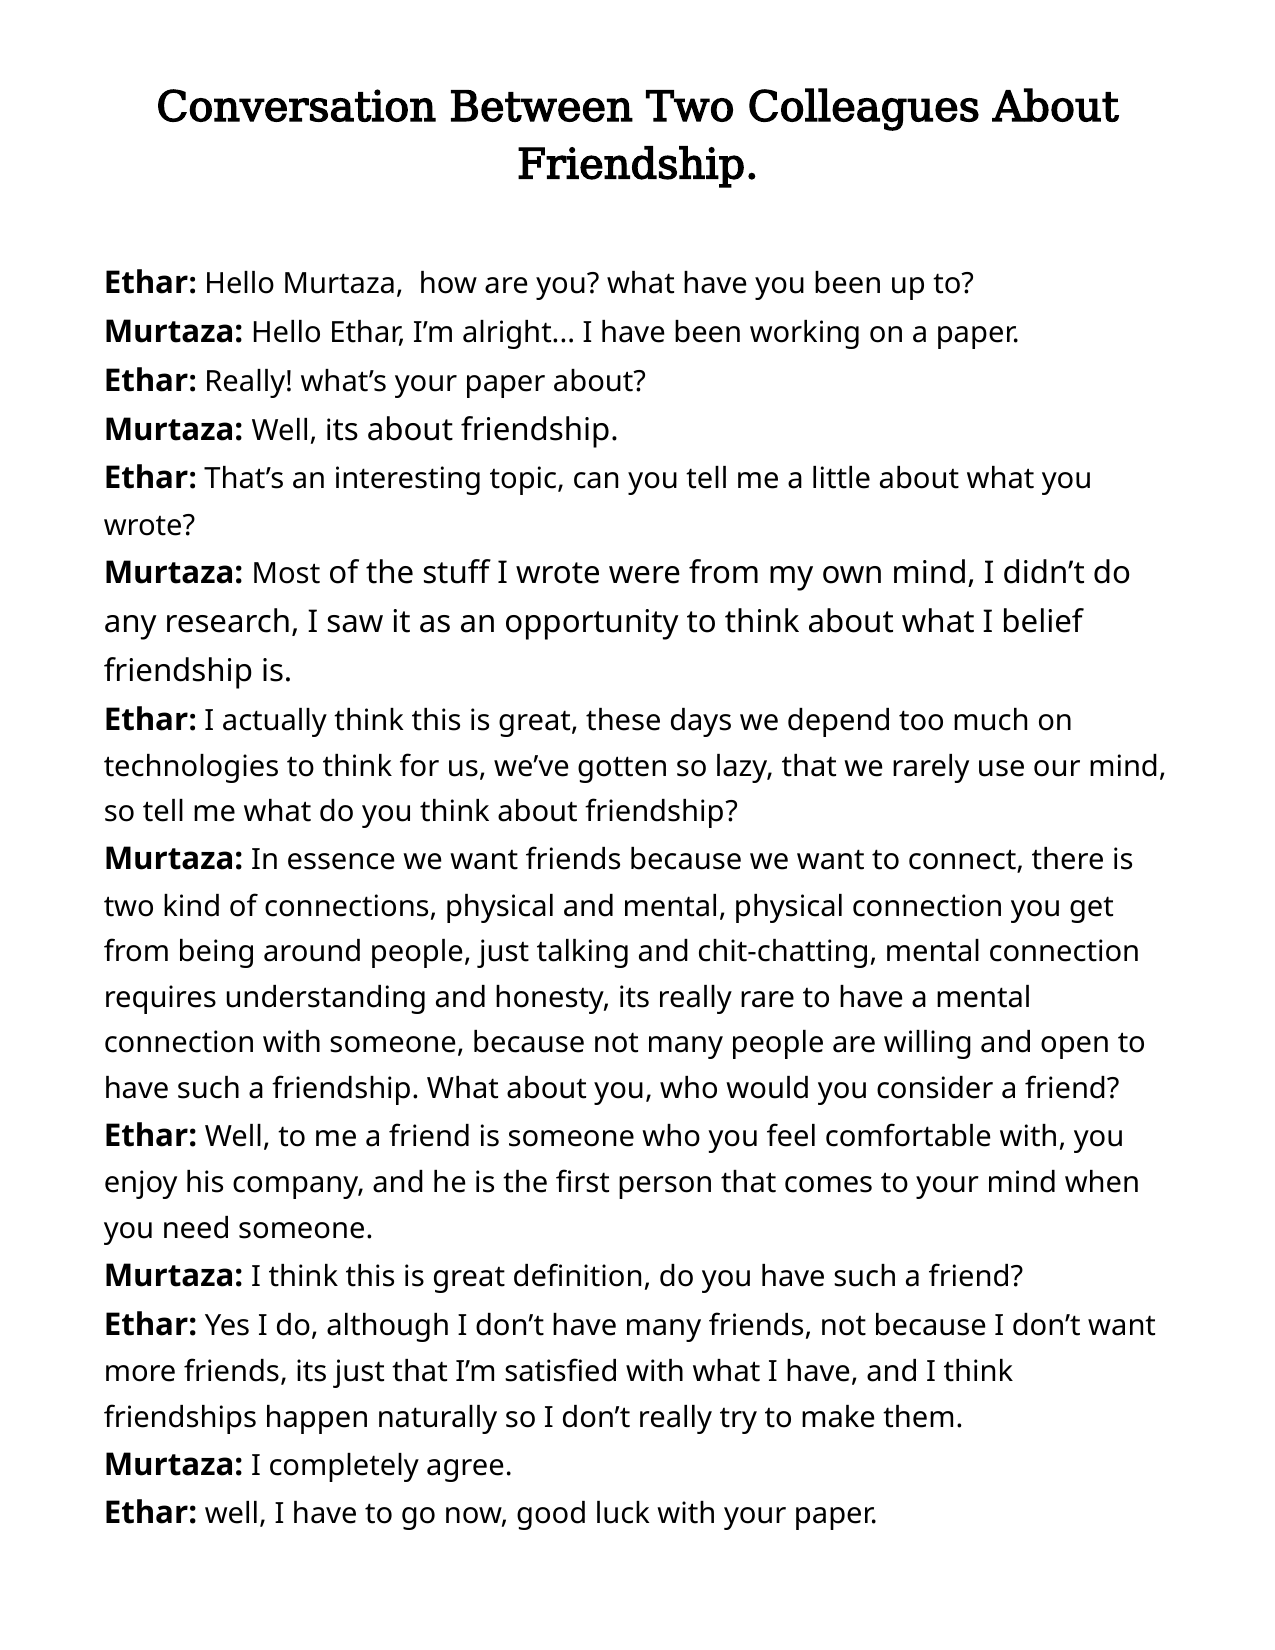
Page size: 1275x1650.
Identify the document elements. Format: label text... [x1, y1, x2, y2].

text Ethar: well, I have to go now, good luck with your paper. [103, 1491, 1171, 1533]
text Murtaza: Well, its about friendship. [103, 407, 1171, 449]
text Ethar: Hello Murtaza, how are you? what have you been up to? [103, 260, 1171, 302]
text Murtaza: In essence we want friends because we want to connect, there is two kind of connections, physical and mental, physical connection you get from being around people, just talking and chit-chatting, mental connection requires understanding and honesty, its really rare to have a mental connection with someone, because not many people are willing and open to have such a friendship. What about you, who would you consider a friend? [103, 836, 1171, 1107]
text Ethar: That’s an interesting topic, can you tell me a little about what you wrote? [103, 456, 1171, 544]
text Murtaza: I think this is great definition, do you have such a friend? [103, 1253, 1171, 1295]
text Ethar: I actually think this is great, these days we depend too much on technologies to think for us, we’ve gotten so lazy, that we rarely use our mind, so tell me what do you think about friendship? [103, 697, 1171, 830]
text Murtaza: Most of the stuff I wrote were from my own mind, I didn’t do any research, I saw it as an opportunity to think about what I belief friendship is. [103, 550, 1171, 690]
text Ethar: Really! what’s your paper about? [103, 358, 1171, 400]
text Murtaza: Hello Ethar, I’m alright... I have been working on a paper. [103, 309, 1171, 351]
text Ethar: Yes I do, although I don’t have many friends, not because I don’t want more friends, its just that I’m satisfied with what I have, and I think friendships happen naturally so I don’t really try to make them. [103, 1302, 1171, 1436]
text Murtaza: I completely agree. [103, 1442, 1171, 1484]
text Conversation Between Two Colleagues About Friendship. [103, 79, 1171, 187]
text Ethar: Well, to me a friend is someone who you feel comfortable with, you enjoy his company, and he is the first person that comes to your mind when you need someone. [103, 1113, 1171, 1247]
